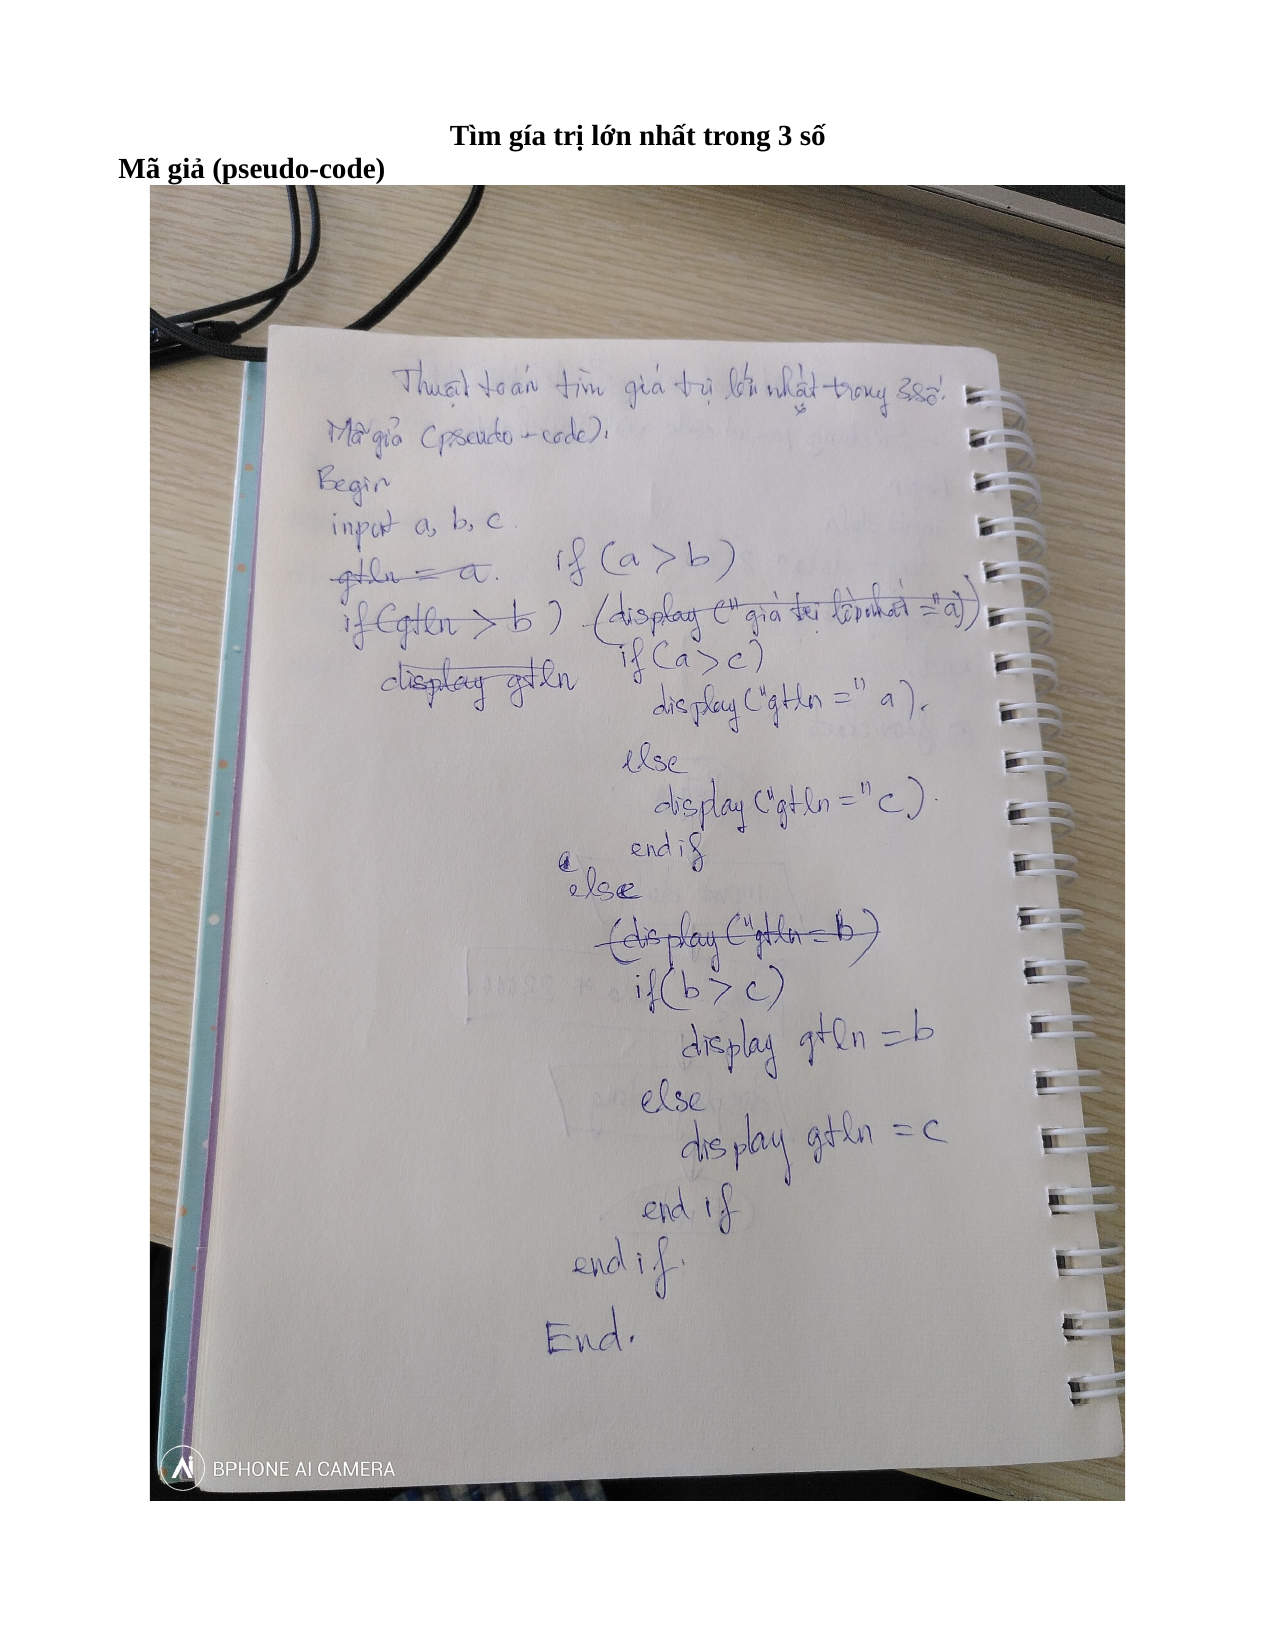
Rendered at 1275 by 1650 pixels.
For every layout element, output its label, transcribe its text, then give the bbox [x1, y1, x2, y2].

text Mã giả (pseudo-code) [118, 152, 1157, 185]
text Tìm gía trị lớn nhất trong 3 số [118, 118, 1157, 152]
picture [149, 185, 1126, 1501]
